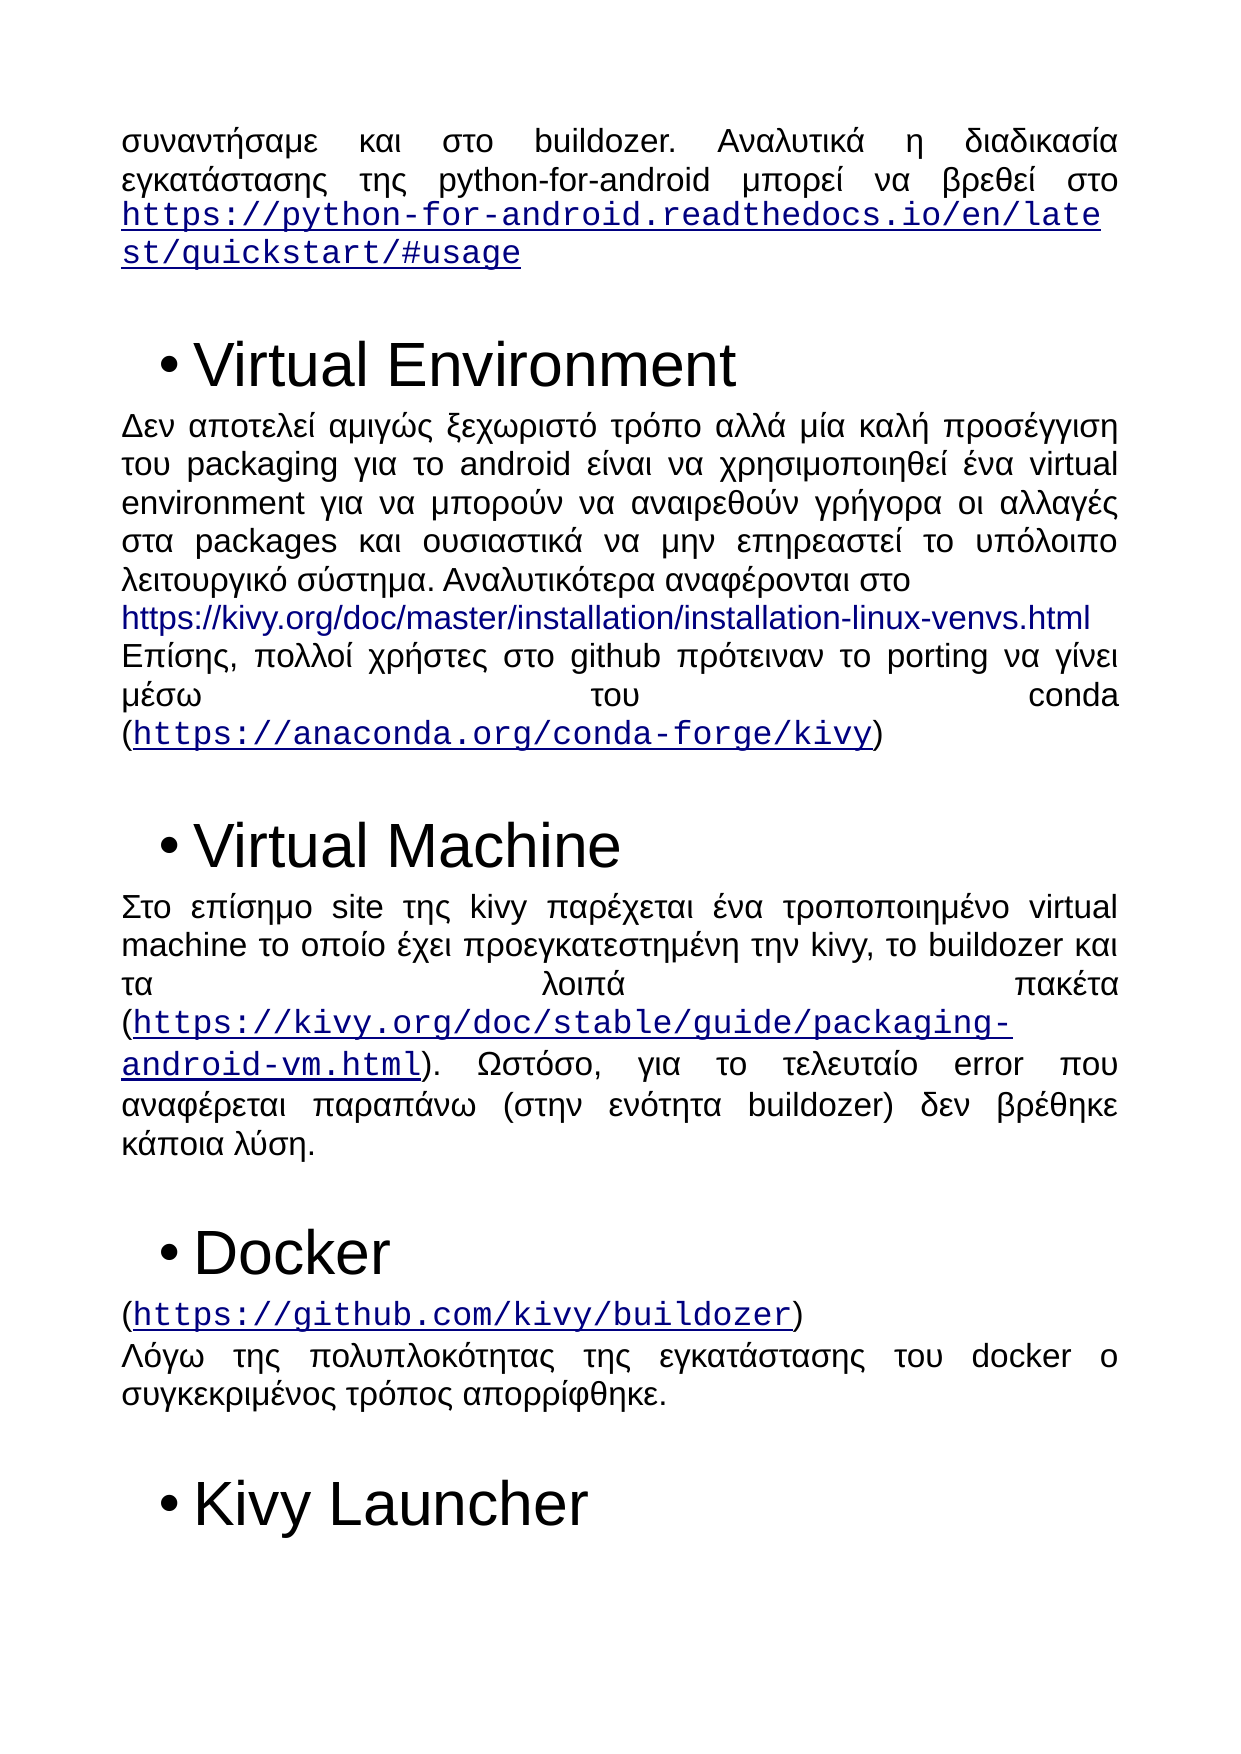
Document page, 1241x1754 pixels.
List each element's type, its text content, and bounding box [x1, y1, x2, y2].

list Docker [156, 1213, 1122, 1291]
text Λόγω της πολυπλοκότητας της εγκατάστασης του docker ο συγκεκριμένος τρόπος απορρίφθηκε. [118, 1336, 1122, 1413]
text Δεν αποτελεί αμιγώς ξεχωριστό τρόπο αλλά μία καλή προσέγγιση του packaging για το android είναι να χρησιμοποιηθεί ένα virtual environment για να μπορούν να αναιρεθούν γρήγορα οι αλλαγές στα packages και ουσιαστικά να μην επηρεαστεί το υπόλοιπο λειτουργικό σύστημα. Αναλυτικότερα αναφέρονται στο [118, 403, 1122, 598]
text https://kivy.org/doc/master/installation/installation-linux-venvs.html [118, 598, 1122, 636]
list Kivy Launcher [156, 1463, 1122, 1542]
text Επίσης, πολλοί χρήστες στο github πρότειναν τo porting να γίνει μέσω του conda (https://anaconda.org/conda-forge/kivy) [118, 636, 1122, 755]
text Στο επίσημο site της kivy παρέχεται ένα τροποποιημένο virtual machine το οποίο έχει προεγκατεστημένη την kivy, το buildozer και τα λοιπά πακέτα (https://kivy.org/doc/stable/guide/packaging-android-vm.html). Ωστόσο, για το τελευταίο error που αναφέρεται παραπάνω (στην ενότητα buildozer) δεν βρέθηκε κάποια λύση. [118, 884, 1122, 1162]
list Virtual Machine [156, 806, 1122, 884]
text συναντήσαμε και στο buildozer. Αναλυτικά η διαδικασία εγκατάστασης της python-for-android μπορεί να βρεθεί στο https://python-for-android.readthedocs.io/en/latest/quickstart/#usage [118, 118, 1122, 274]
text (https://github.com/kivy/buildozer) [118, 1291, 1122, 1336]
list Virtual Environment [156, 324, 1122, 403]
